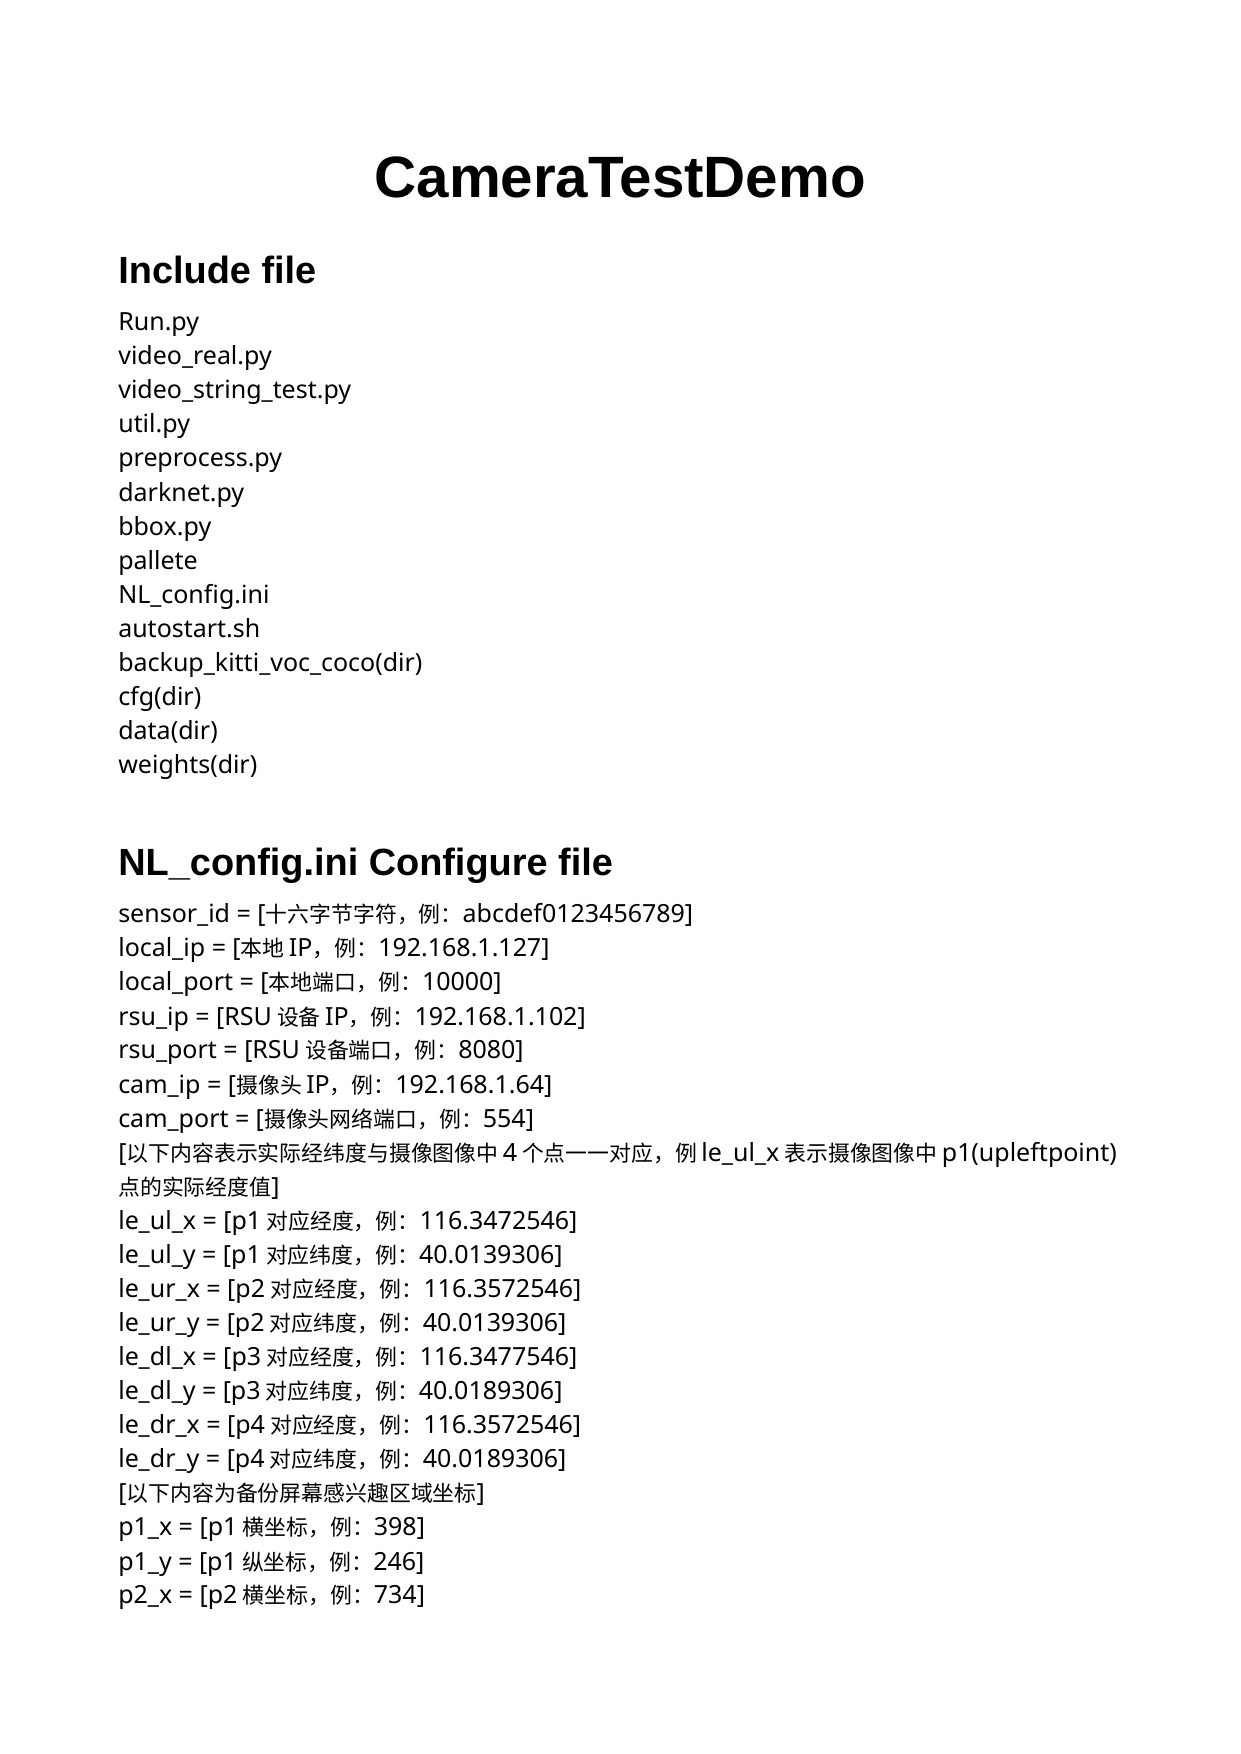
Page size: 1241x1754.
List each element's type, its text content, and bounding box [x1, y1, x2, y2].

text Run.py [118, 304, 1122, 338]
text NL_config.ini [118, 576, 1122, 610]
text [以下内容表示实际经纬度与摄像图像中4个点一一对应，例le_ul_x表示摄像图像中p1(upleftpoint)点的实际经度值] [118, 1134, 1122, 1202]
text cam_ip = [摄像头IP，例：192.168.1.64] [118, 1066, 1122, 1100]
text local_ip = [本地IP，例：192.168.1.127] [118, 930, 1122, 964]
text p2_x = [p2横坐标，例：734] [118, 1577, 1122, 1611]
text pallete [118, 542, 1122, 576]
text bbox.py [118, 508, 1122, 542]
text local_port = [本地端口，例：10000] [118, 964, 1122, 998]
text sensor_id = [十六字节字符，例：abcdef0123456789] [118, 896, 1122, 930]
text data(dir) [118, 713, 1122, 747]
text le_ur_x = [p2对应经度，例：116.3572546] [118, 1271, 1122, 1305]
title CameraTestDemo [118, 143, 1122, 210]
text autostart.sh [118, 610, 1122, 644]
text weights(dir) [118, 747, 1122, 781]
text rsu_port = [RSU设备端口，例：8080] [118, 1032, 1122, 1066]
subtitle NL_config.ini Configure file [118, 840, 1122, 883]
text le_dr_x = [p4对应经度，例：116.3572546] [118, 1407, 1122, 1441]
text le_dr_y = [p4对应纬度，例：40.0189306] [118, 1441, 1122, 1475]
text le_ul_x = [p1对应经度，例：116.3472546] [118, 1202, 1122, 1237]
subtitle Include file [118, 248, 1122, 291]
text cfg(dir) [118, 678, 1122, 713]
text [以下内容为备份屏幕感兴趣区域坐标] [118, 1475, 1122, 1509]
text backup_kitti_voc_coco(dir) [118, 644, 1122, 678]
text p1_y = [p1纵坐标，例：246] [118, 1543, 1122, 1577]
text le_ur_y = [p2对应纬度，例：40.0139306] [118, 1305, 1122, 1339]
text p1_x = [p1横坐标，例：398] [118, 1509, 1122, 1543]
text preprocess.py [118, 440, 1122, 474]
text video_real.py [118, 338, 1122, 372]
text le_ul_y = [p1对应纬度，例：40.0139306] [118, 1237, 1122, 1271]
text le_dl_x = [p3对应经度，例：116.3477546] [118, 1339, 1122, 1373]
text cam_port = [摄像头网络端口，例：554] [118, 1100, 1122, 1134]
text video_string_test.py [118, 372, 1122, 406]
text darknet.py [118, 474, 1122, 508]
text le_dl_y = [p3对应纬度，例：40.0189306] [118, 1373, 1122, 1407]
text rsu_ip = [RSU设备IP，例：192.168.1.102] [118, 998, 1122, 1032]
text util.py [118, 406, 1122, 440]
